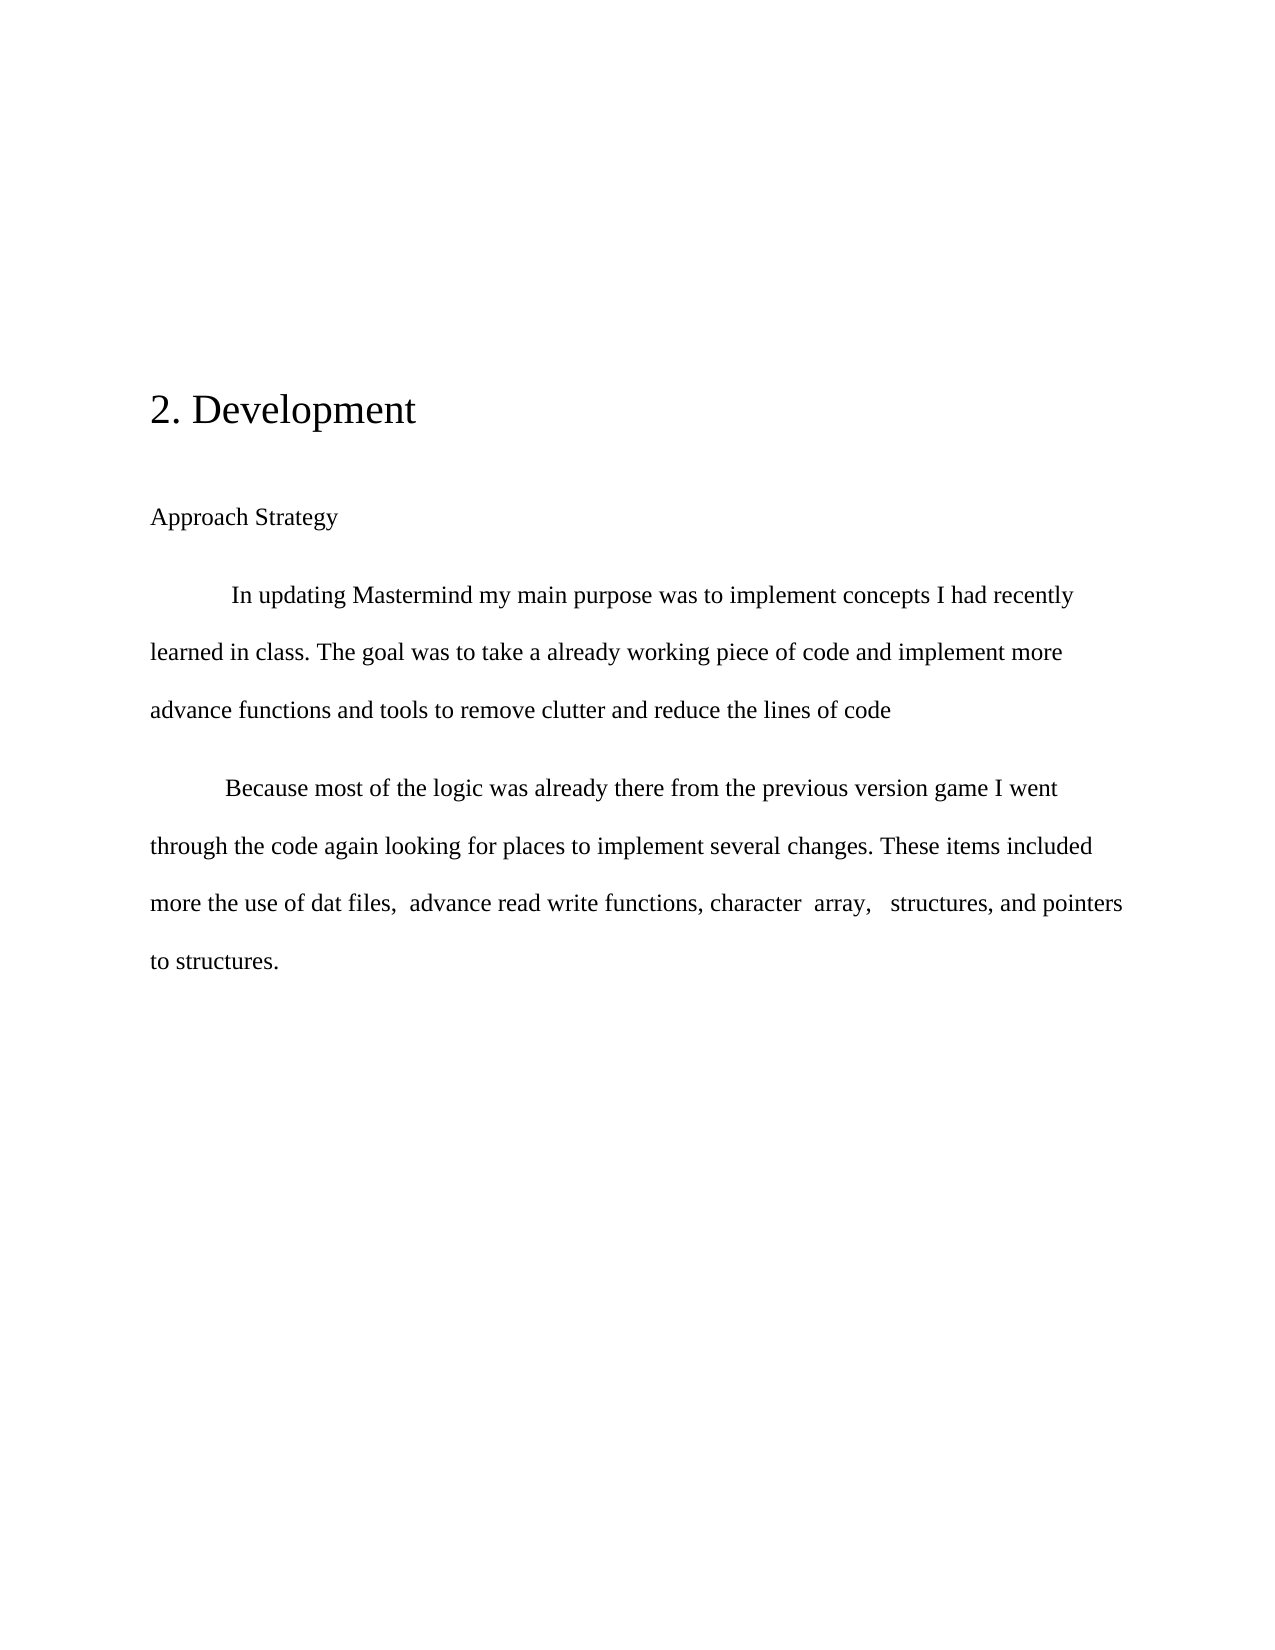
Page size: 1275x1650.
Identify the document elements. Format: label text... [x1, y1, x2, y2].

text 2. Development [150, 385, 1125, 433]
text In updating Mastermind my main purpose was to implement concepts I had recently learned in class. The goal was to take a already working piece of code and implement more advance functions and tools to remove clutter and reduce the lines of code [150, 580, 1125, 724]
text Because most of the logic was already there from the previous version game I went through the code again looking for places to implement several changes. These items included more the use of dat files, advance read write functions, character array, structures, and pointers to structures. [150, 773, 1125, 974]
text Approach Strategy [150, 502, 1125, 530]
